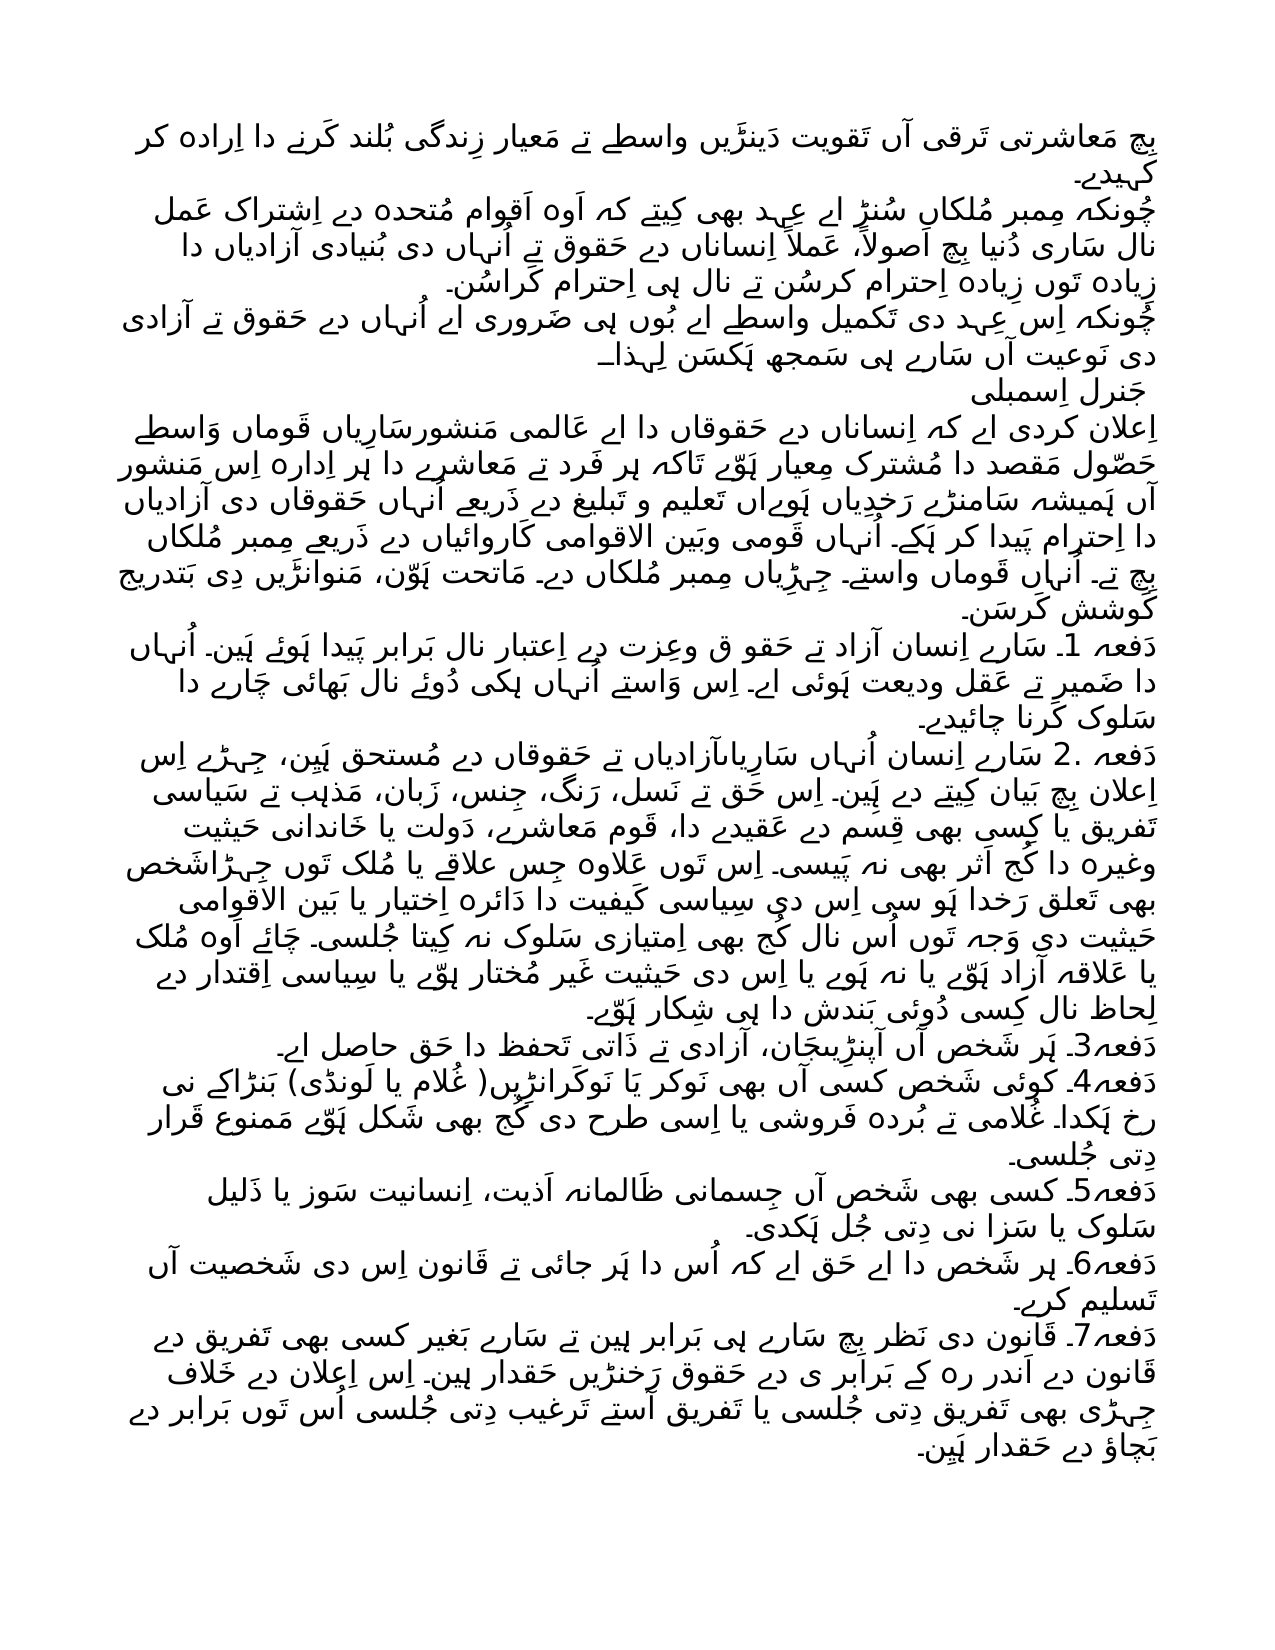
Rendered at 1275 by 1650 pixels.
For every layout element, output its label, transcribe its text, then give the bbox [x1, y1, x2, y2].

text دَفعہ .2 سَارے اِنسان اُنہاں سَارِیاںآزادیاں تے حَقوقاں دے مُستحق ہَیِن، جِِہڑے اِس اِعلان بِِچ بَیان کِیتے دے ہَِین۔ اِس حَق تے نَسل، رَنگ، جِنس، زَبان، مَذہب تے سَیاسی تَفریق یا کِسی بھی قِسم دے عَقیدے دا، قَوم مَعاشرے، دَولت یا خَاندانی حَیثیت وغیرہ دا کُج اَثر بھی نہ پَیسی۔ اِس تَوں عَلاوہ جِس علاقے یا مُلک تَوں جِہڑاشَخص بھی تَعلق رَخدا ہَو سی اِس دی سِیاسی کَیفیت دا دَائرہ اِختیار یا بَین الاقوامی حَیثیت دی وَجہ تَوں اُس نال کُج بھی اِمتیازی سَلوک نہ کِیتا جُلسی۔ چَائے اَوہ مُلک یا عَلاقہ آزاد ہَوّے یا نہ ہَوے یا اِس دی حَیثیت غَیر مُختار ہوّے یا سِیاسی اِقتدار دے لِحاظ نال کِسی دُوئی بَندش دا ہی شِکار ہَوّے۔ [118, 736, 1157, 1027]
text دَفعہ3۔ ہَر شَخص آں آپنڑِیںجَان، آزادی تے ذَاتی تَحفظ دا حَق حاصل اے۔ [118, 1027, 1157, 1063]
text دَفعہ4۔ کوئی شَخص کسی آں بھی نَوکر یَا نَوکَرانڑِیں( غُلام یا لَونڈی) بَنڑاکے نی رخ ہَکدا۔ غُلامی تے بُردہ فَروشی یا اِسی طرح دی کُج بھی شَکل ہَوّے مَمنوع قَرار دِتی جُلسی۔ [118, 1063, 1157, 1172]
text دَفعہ 1۔ سَارے اِنسان آزاد تے حَقو ق وعِزت دے اِعتبار نال بَرابر پَیدا ہَوئے ہَین۔ اُنہاں دا ضَمیر تے عَقل ودیعت ہَوئی اے۔ اِس وَاستے اُنہاں ہکی دُوئے نال بَھائی چَارے دا سَلوک کَرنا چائیدے۔ [118, 627, 1157, 736]
text جَنرل اِسمبلی [118, 373, 1157, 409]
text دَفعہ6۔ ہر شَخص دا اے حَق اے کہ اُس دا ہَر جائی تے قَانون اِس دی شَخصیت آں تَسلیم کرے۔ [118, 1245, 1157, 1318]
text چُونکہ مِمبر مُلکاں سُنڑ اے عِہد بھی کِیتے کہ اَوہ اَقوام مُتحدہ دے اِشتراک عَمل نال سَاری دُنیا بِچ اَصولاً، عَملاً اِنساناں دے حَقوق تے اُنہاں دی بُنیادی آزادیاں دا زِیادہ تَوں زِیادہ اِحترام کرسُن تے نال ہی اِحترام کَراسُن۔ [118, 191, 1157, 300]
text اِعلان کردی اے کہ اِنساناں دے حَقوقاں دا اے عَالمی مَنشورسَارِیاں قَوماں وَاسطے حَصّول مَقصد دا مُشترک مِعیار ہَوّے تَاکہ ہر فَرد تے مَعاشرے دا ہر اِدارہ اِس مَنشور آں ہَمیشہ سَامنڑے رَخدِیاں ہَوےاں تَعلیم و تَبلیغ دے ذَریعے اُنہاں حَقوقاں دی آزادیاں دا اِحترام پَیدا کر ہَکے۔ اُنہاں قَومی وبَین الاقوامی کَاروائیاں دے ذَریعے مِمبر مُلکاں بِچ تے اُنہاں قَوماں واستے جِہڑِیاں مِمبر مُلکاں دے مَاتحت ہَوّن، مَنوانڑَیں دِی بَتدریج کَوشش کَرسَن۔ [118, 409, 1157, 627]
text بِچ مَعاشرتی تَرقی آں تَقویت دَینڑَیں واسطے تے مَعیار زِندگی بُلند کَرنے دا اِرادہ کر کہیدے۔ [118, 118, 1157, 191]
text چُونکہ اِس عِہد دی تَکمیل واسطے اے بُوں ہی ضَروری اے اُنہاں دے حَقوق تے آزادی دی نَوعیت آں سَارے ہی سَمجھ ہَکسَن لِہذا۔۔۔ [118, 300, 1157, 373]
text دَفعہ7۔ قَانون دی نَظر بِچ سَارے ہی بَرابر ہین تے سَارے بَغیر کسی بھی تَفریق دے قَانون دے اَندر رہ کے بَرابر ی دے حَقوق رَخنڑیں حَقدار ہین۔ اِس اِعلان دے خَلاف جِہڑی بھی تَفریق دِتی جُلسی یا تَفریق آستے تَرغیب دِتی جُلسی اُس تَوں بَرابر دے بَچاﺅ دے حَقدار ہَیِن۔ [118, 1318, 1157, 1463]
text دَفعہ5۔ کسی بھی شَخص آں جِسمانی ظَالمانہ اَذیت، اِنسانیت سَوز یا ذَلیل سَلوک یا سَزا نی دِتی جُل ہَکدی۔ [118, 1172, 1157, 1245]
